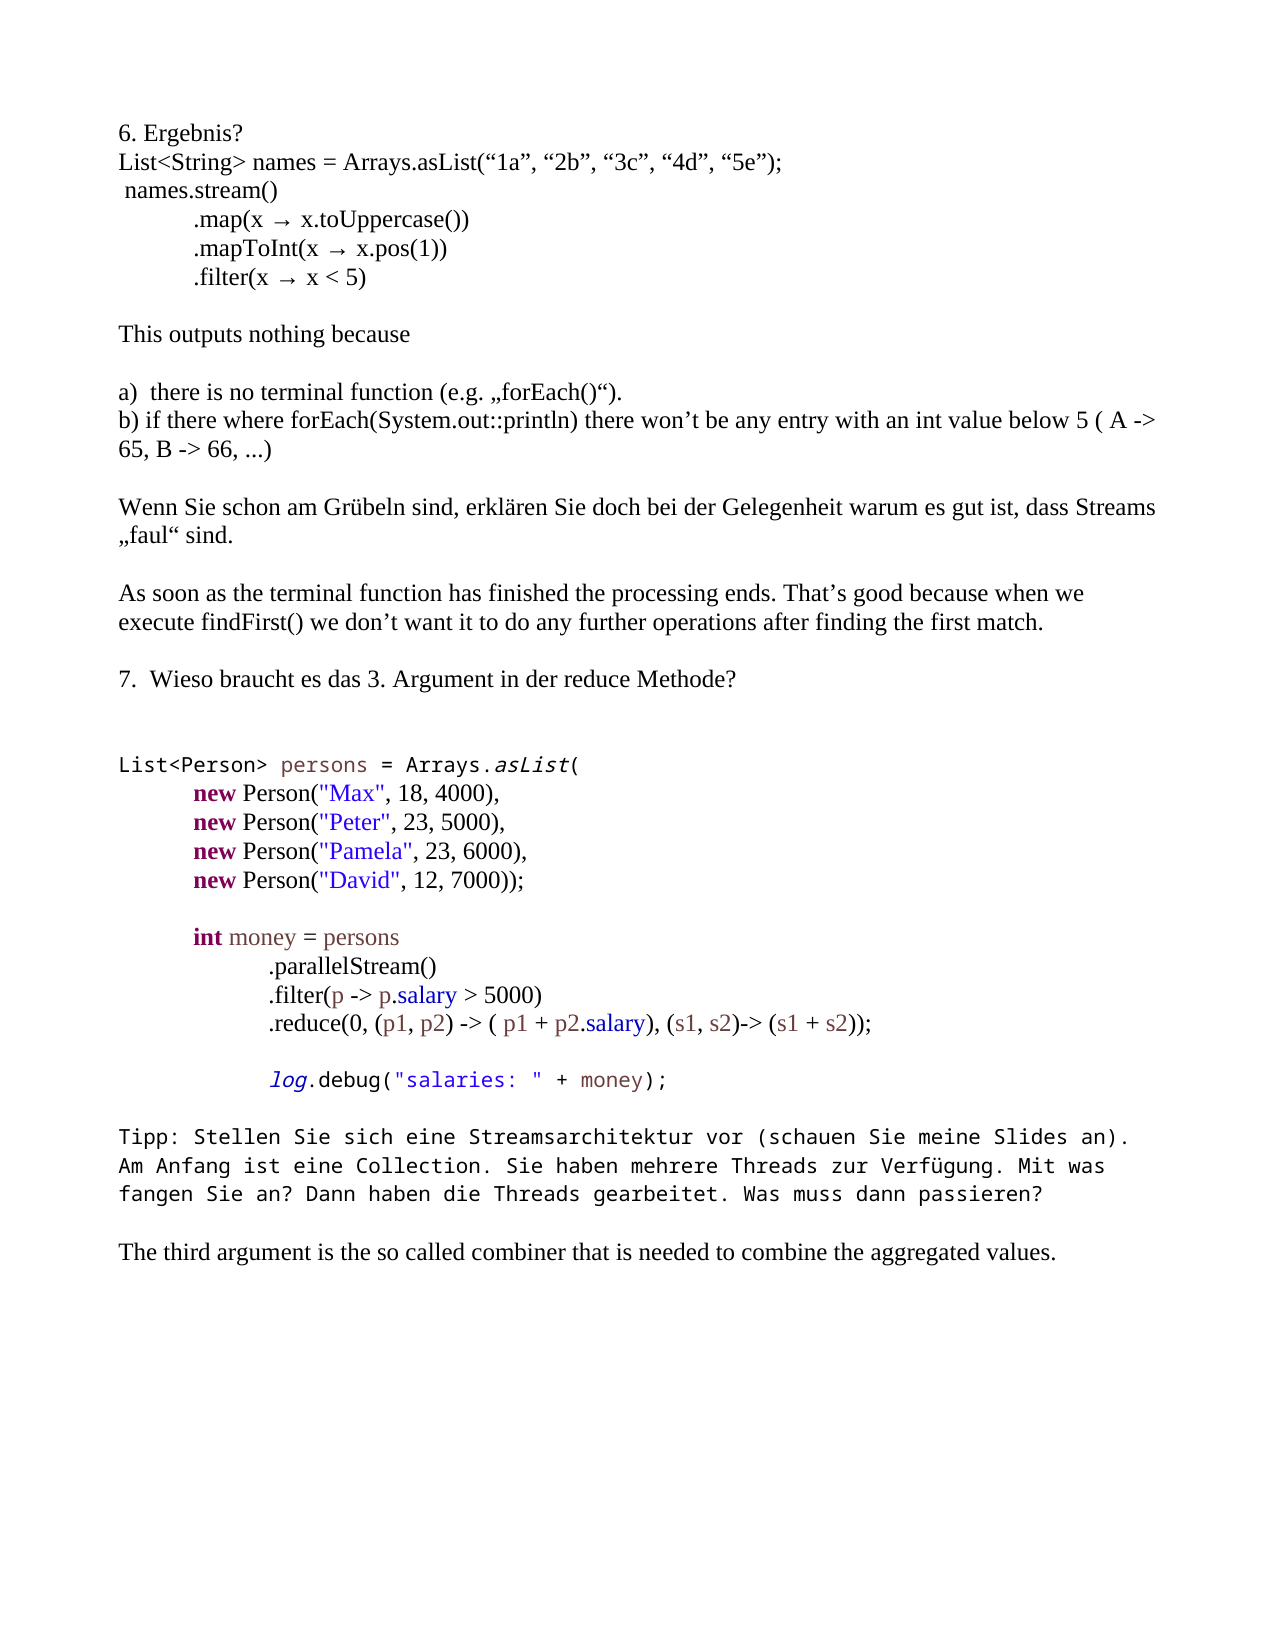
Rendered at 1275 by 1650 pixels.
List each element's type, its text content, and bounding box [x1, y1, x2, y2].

text Am Anfang ist eine Collection. Sie haben mehrere Threads zur Verfügung. Mit was fangen Sie an? Dann haben die Threads gearbeitet. Was muss dann passieren? [118, 1151, 1157, 1208]
text names.stream() [118, 176, 1157, 204]
list List<Person> persons = Arrays.asList( [81, 750, 1157, 778]
text As soon as the terminal function has finished the processing ends. That’s good because when we execute findFirst() we don’t want it to do any further operations after finding the first match. [118, 578, 1157, 636]
text .reduce(0, (p1, p2) -> ( p1 + p2.salary), (s1, s2)-> (s1 + s2)); [118, 1008, 1157, 1037]
text new Person("David", 12, 7000)); [118, 865, 1157, 893]
text Wenn Sie schon am Grübeln sind, erklären Sie doch bei der Gelegenheit warum es gut ist, dass Streams „faul“ sind. [118, 492, 1157, 549]
text Tipp: Stellen Sie sich eine Streamsarchitektur vor (schauen Sie meine Slides an). [118, 1122, 1157, 1151]
text log.debug("salaries: " + money); [118, 1066, 1157, 1094]
text new Person("Pamela", 23, 6000), [118, 836, 1157, 865]
text .filter(x → x < 5) [118, 262, 1157, 291]
text b) if there where forEach(System.out::println) there won’t be any entry with an int value below 5 ( A -> 65, B -> 66, ...) [118, 406, 1157, 463]
text This outputs nothing because [118, 319, 1157, 348]
text new Person("Peter", 23, 5000), [118, 807, 1157, 836]
text new Person("Max", 18, 4000), [118, 778, 1157, 807]
text List<String> names = Arrays.asList(“1a”, “2b”, “3c”, “4d”, “5e”); [118, 147, 1157, 176]
text .parallelStream() [118, 951, 1157, 980]
text .mapToInt(x → x.pos(1)) [118, 233, 1157, 262]
text a) there is no terminal function (e.g. „forEach()“). [118, 377, 1157, 406]
text .map(x → x.toUppercase()) [118, 204, 1157, 233]
text .filter(p -> p.salary > 5000) [118, 980, 1157, 1008]
list 7. Wieso braucht es das 3. Argument in der reduce Methode? [81, 664, 1157, 693]
text 6. Ergebnis? [118, 118, 1157, 147]
text int money = persons [118, 922, 1157, 951]
text The third argument is the so called combiner that is needed to combine the aggregated values. [118, 1237, 1157, 1265]
